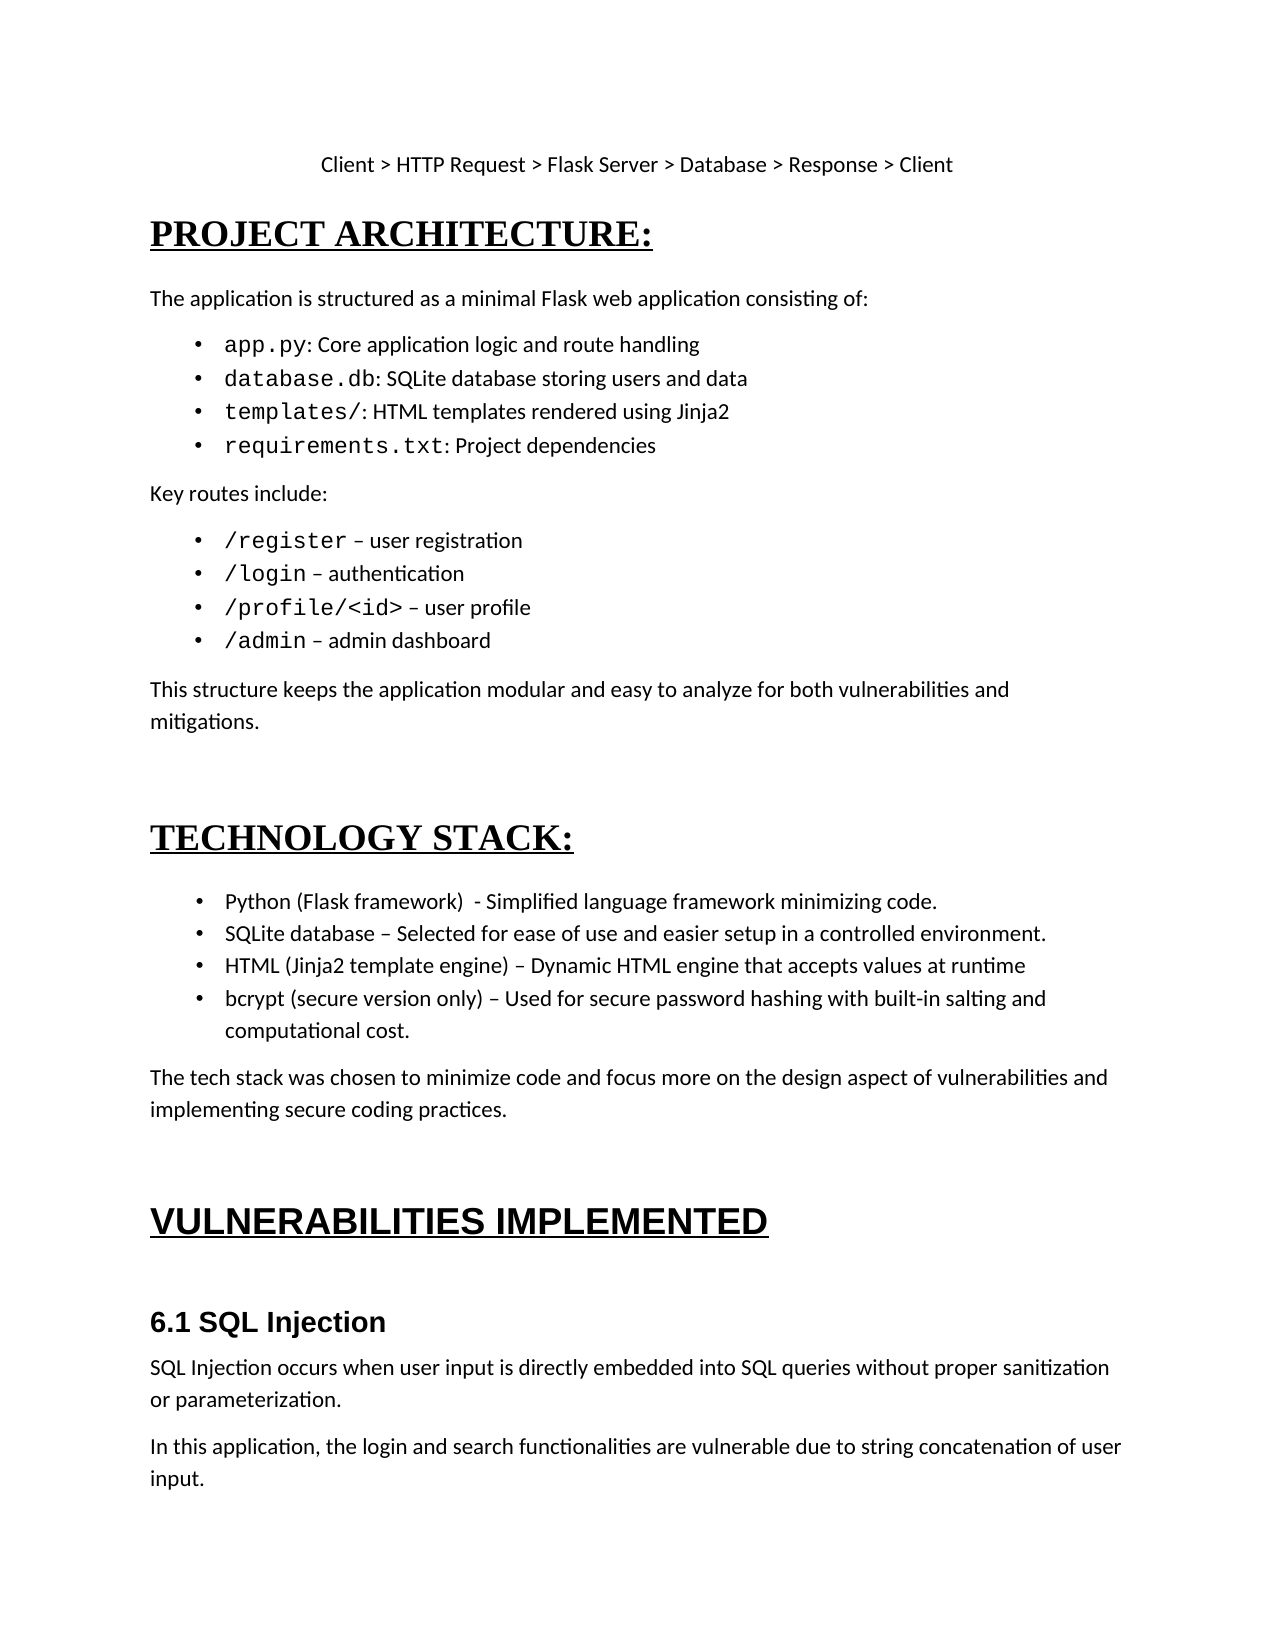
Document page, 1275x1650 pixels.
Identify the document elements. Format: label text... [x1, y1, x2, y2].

text In this application, the login and search functionalities are vulnerable due to string concatenation of user input. [150, 1432, 1125, 1493]
subtitle VULNERABILITIES IMPLEMENTED [150, 1199, 1125, 1242]
text Client > HTTP Request > Flask Server > Database > Response > Client [150, 150, 1125, 178]
text The tech stack was chosen to minimize code and focus more on the design aspect of vulnerabilities and implementing secure coding practices. [150, 1063, 1125, 1123]
subtitle PROJECT ARCHITECTURE: [150, 211, 1125, 254]
text SQL Injection occurs when user input is directly embedded into SQL queries without proper sanitization or parameterization. [150, 1353, 1125, 1414]
subtitle 6.1 SQL Injection [150, 1305, 1125, 1338]
list bcrypt (secure version only) – Used for secure password hashing with built-in salting and computational cost. [196, 984, 1125, 1044]
list /register – user registration [194, 526, 1125, 555]
list database.db: SQLite database storing users and data [194, 364, 1125, 393]
list /profile/<id> – user profile [194, 593, 1125, 622]
list requirements.txt: Project dependencies [194, 431, 1125, 460]
list templates/: HTML templates rendered using Jinja2 [194, 397, 1125, 427]
text Key routes include: [150, 479, 1125, 507]
list SQLite database – Selected for ease of use and easier setup in a controlled environment. [196, 919, 1125, 947]
text This structure keeps the application modular and easy to analyze for both vulnerabilities and mitigations. [150, 675, 1125, 735]
subtitle TECHNOLOGY STACK: [150, 815, 1125, 858]
list /login – authentication [194, 559, 1125, 589]
list HTML (Jinja2 template engine) – Dynamic HTML engine that accepts values at runtime [196, 952, 1125, 980]
text The application is structured as a minimal Flask web application consisting of: [150, 284, 1125, 312]
list Python (Flask framework) - Simplified language framework minimizing code. [196, 887, 1125, 915]
list app.py: Core application logic and route handling [194, 330, 1125, 359]
list /admin – admin dashboard [194, 627, 1125, 656]
